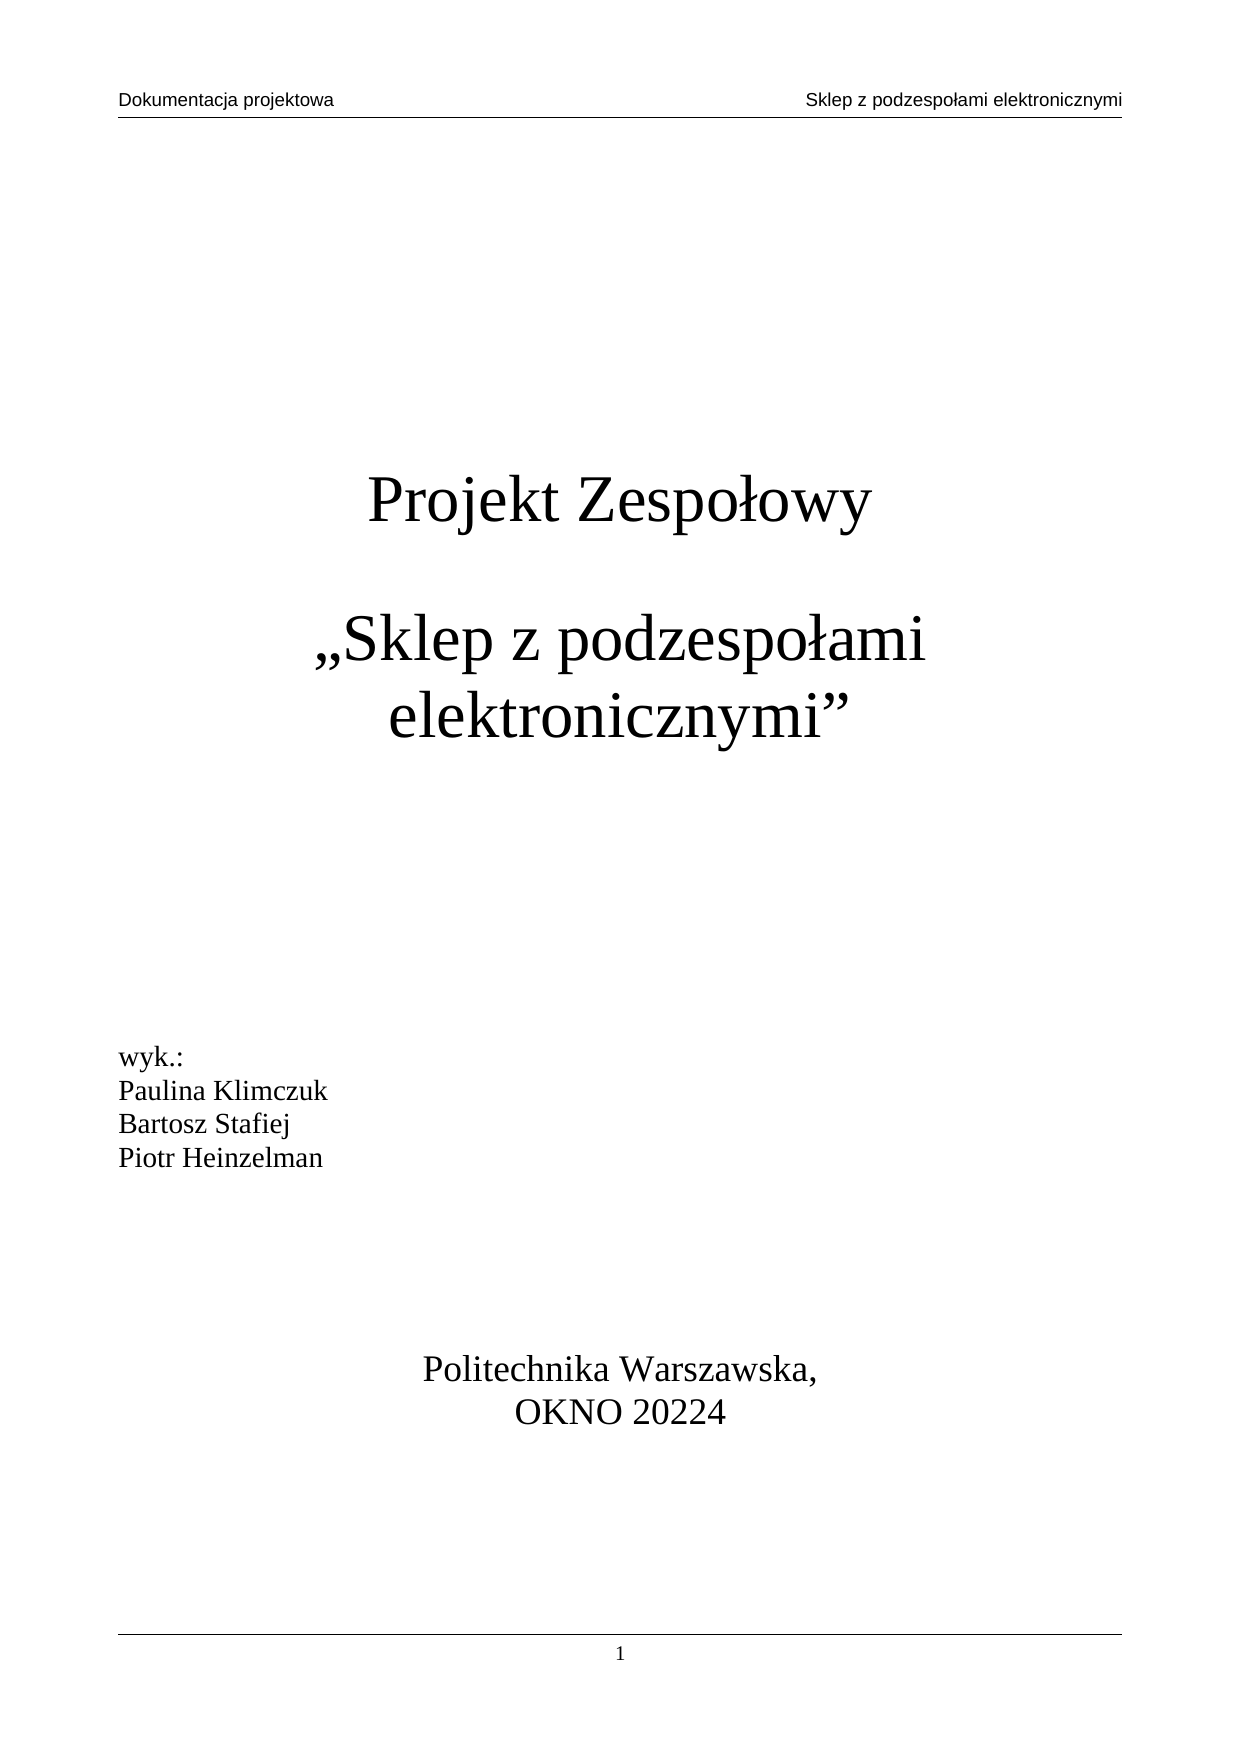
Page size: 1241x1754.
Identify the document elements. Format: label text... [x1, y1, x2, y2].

text OKNO 20224 [118, 1389, 1122, 1432]
text Piotr Heinzelman [118, 1140, 1122, 1174]
text elektronicznymi” [118, 675, 1122, 752]
text Bartosz Stafiej [118, 1107, 1122, 1140]
text Projekt Zespołowy [118, 460, 1122, 536]
text wyk.: [118, 1039, 1122, 1073]
text Paulina Klimczuk [118, 1073, 1122, 1107]
text „Sklep z podzespołami [118, 599, 1122, 675]
text Politechnika Warszawska, [118, 1346, 1122, 1389]
